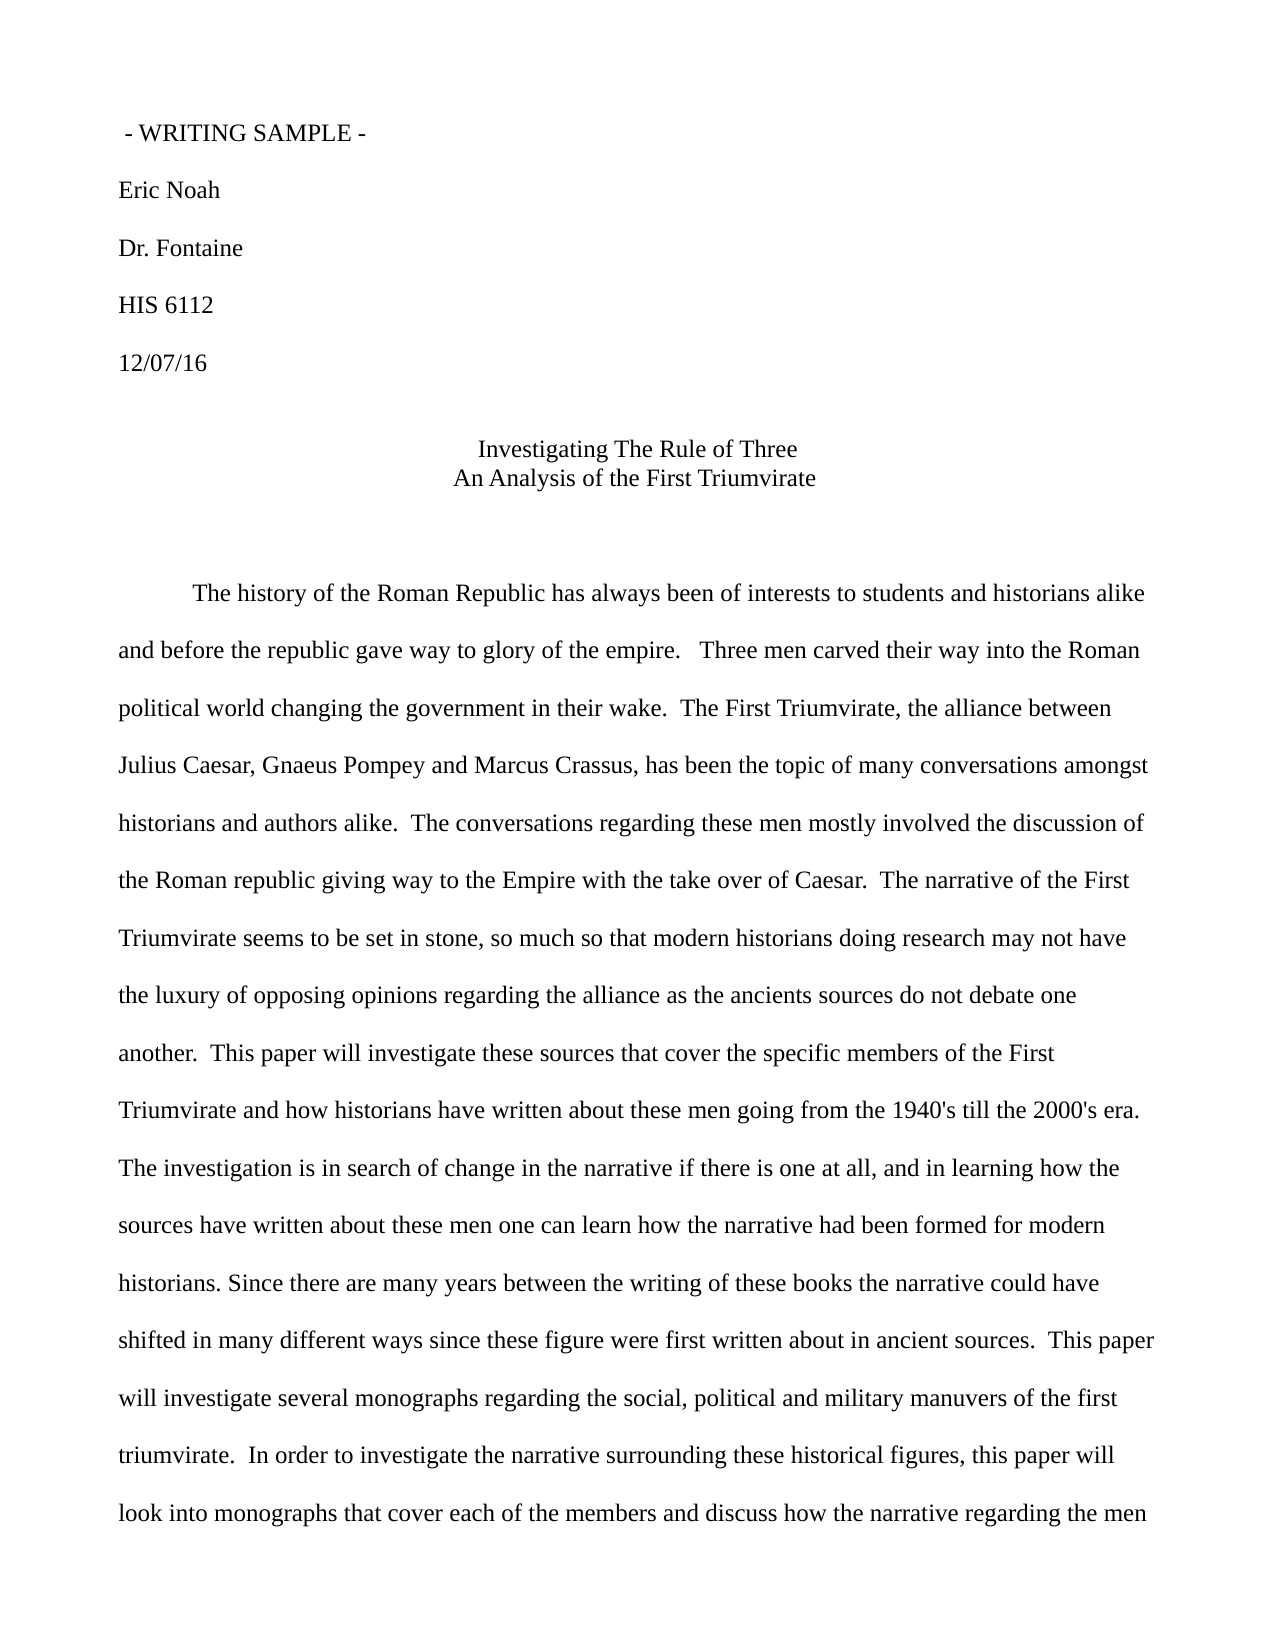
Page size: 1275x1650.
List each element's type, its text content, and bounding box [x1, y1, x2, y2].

text Eric Noah [118, 176, 1157, 204]
text The history of the Roman Republic has always been of interests to students and historians alike and before the republic gave way to glory of the empire. Three men carved their way into the Roman political world changing the government in their wake. The First Triumvirate, the alliance between Julius Caesar, Gnaeus Pompey and Marcus Crassus, has been the topic of many conversations amongst historians and authors alike. The conversations regarding these men mostly involved the discussion of the Roman republic giving way to the Empire with the take over of Caesar. The narrative of the First Triumvirate seems to be set in stone, so much so that modern historians doing research may not have the luxury of opposing opinions regarding the alliance as the ancients sources do not debate one another. This paper will investigate these sources that cover the specific members of the First Triumvirate and how historians have written about these men going from the 1940's till the 2000's era. The investigation is in search of change in the narrative if there is one at all, and in learning how the sources have written about these men one can learn how the narrative had been formed for modern historians. Since there are many years between the writing of these books the narrative could have shifted in many different ways since these figure were first written about in ancient sources. This paper will investigate several monographs regarding the social, political and military manuvers of the first triumvirate. In order to investigate the narrative surrounding these historical figures, this paper will look into monographs that cover each of the members and discuss how the narrative regarding the men [118, 578, 1157, 1527]
text Investigating The Rule of Three [118, 434, 1157, 463]
text 12/07/16 [118, 348, 1157, 377]
text Dr. Fontaine [118, 233, 1157, 262]
text - WRITING SAMPLE - [118, 118, 1157, 147]
text HIS 6112 [118, 291, 1157, 319]
text An Analysis of the First Triumvirate [118, 463, 1157, 492]
